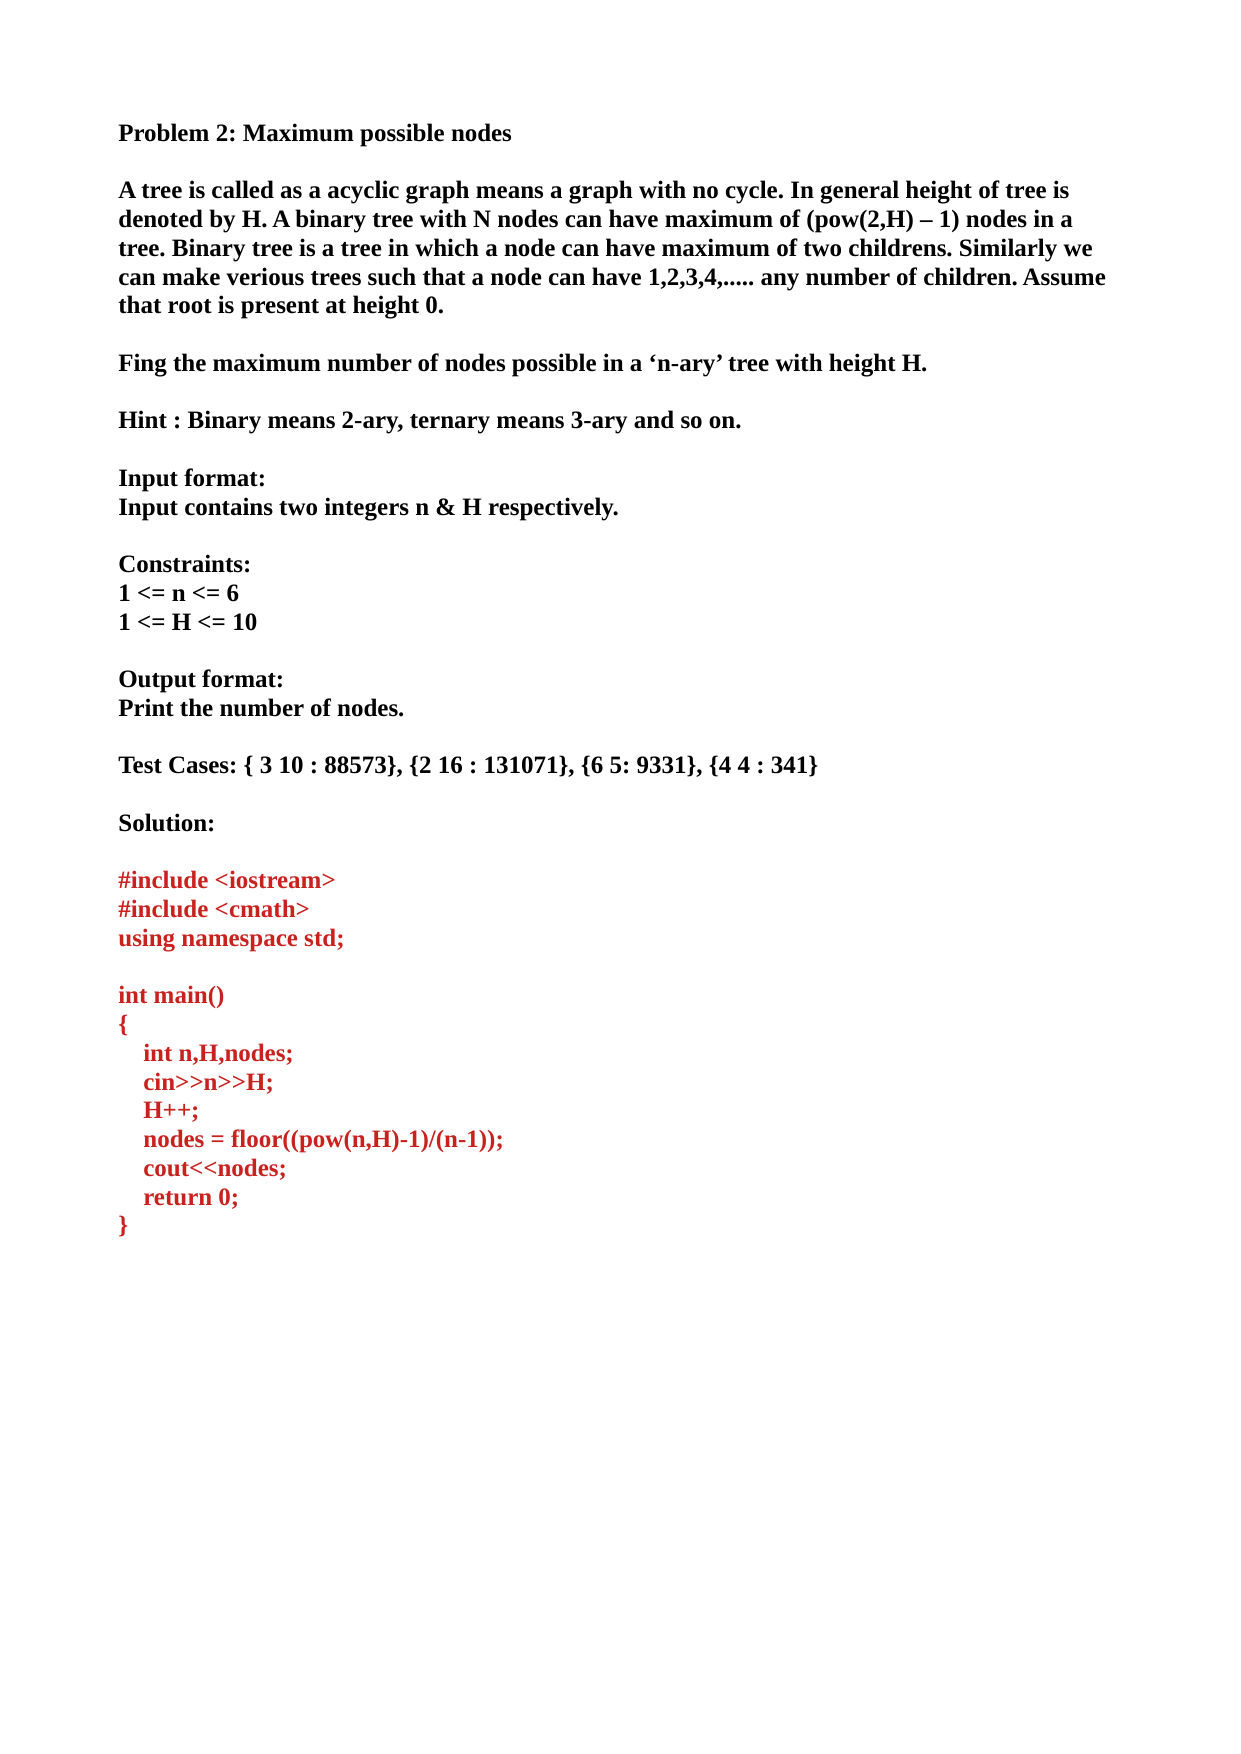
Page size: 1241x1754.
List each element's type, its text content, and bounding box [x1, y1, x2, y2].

text cin>>n>>H; [118, 1067, 1122, 1096]
text Solution: [118, 808, 1122, 837]
text int n,H,nodes; [118, 1038, 1122, 1067]
text 1 <= n <= 6 [118, 578, 1122, 607]
text 1 <= H <= 10 [118, 607, 1122, 636]
text #include <iostream> [118, 866, 1122, 894]
text return 0; [118, 1182, 1122, 1211]
text Output format: [118, 664, 1122, 693]
text Input format: [118, 463, 1122, 492]
text A tree is called as a acyclic graph means a graph with no cycle. In general height of tree is denoted by H. A binary tree with N nodes can have maximum of (pow(2,H) – 1) nodes in a tree. Binary tree is a tree in which a node can have maximum of two childrens. Similarly we can make verious trees such that a node can have 1,2,3,4,..... any number of children. Assume that root is present at height 0. [118, 176, 1122, 319]
text Print the number of nodes. [118, 693, 1122, 722]
text cout<<nodes; [118, 1153, 1122, 1182]
text int main() [118, 981, 1122, 1009]
text Fing the maximum number of nodes possible in a ‘n-ary’ tree with height H. [118, 348, 1122, 377]
text { [118, 1009, 1122, 1038]
text Problem 2: Maximum possible nodes [118, 118, 1122, 147]
text using namespace std; [118, 923, 1122, 952]
text } [118, 1211, 1122, 1239]
text Input contains two integers n & H respectively. [118, 492, 1122, 521]
text Test Cases: { 3 10 : 88573}, {2 16 : 131071}, {6 5: 9331}, {4 4 : 341} [118, 751, 1122, 779]
text H++; [118, 1096, 1122, 1124]
text nodes = floor((pow(n,H)-1)/(n-1)); [118, 1124, 1122, 1153]
text Constraints: [118, 549, 1122, 578]
text Hint : Binary means 2-ary, ternary means 3-ary and so on. [118, 406, 1122, 434]
text #include <cmath> [118, 894, 1122, 923]
